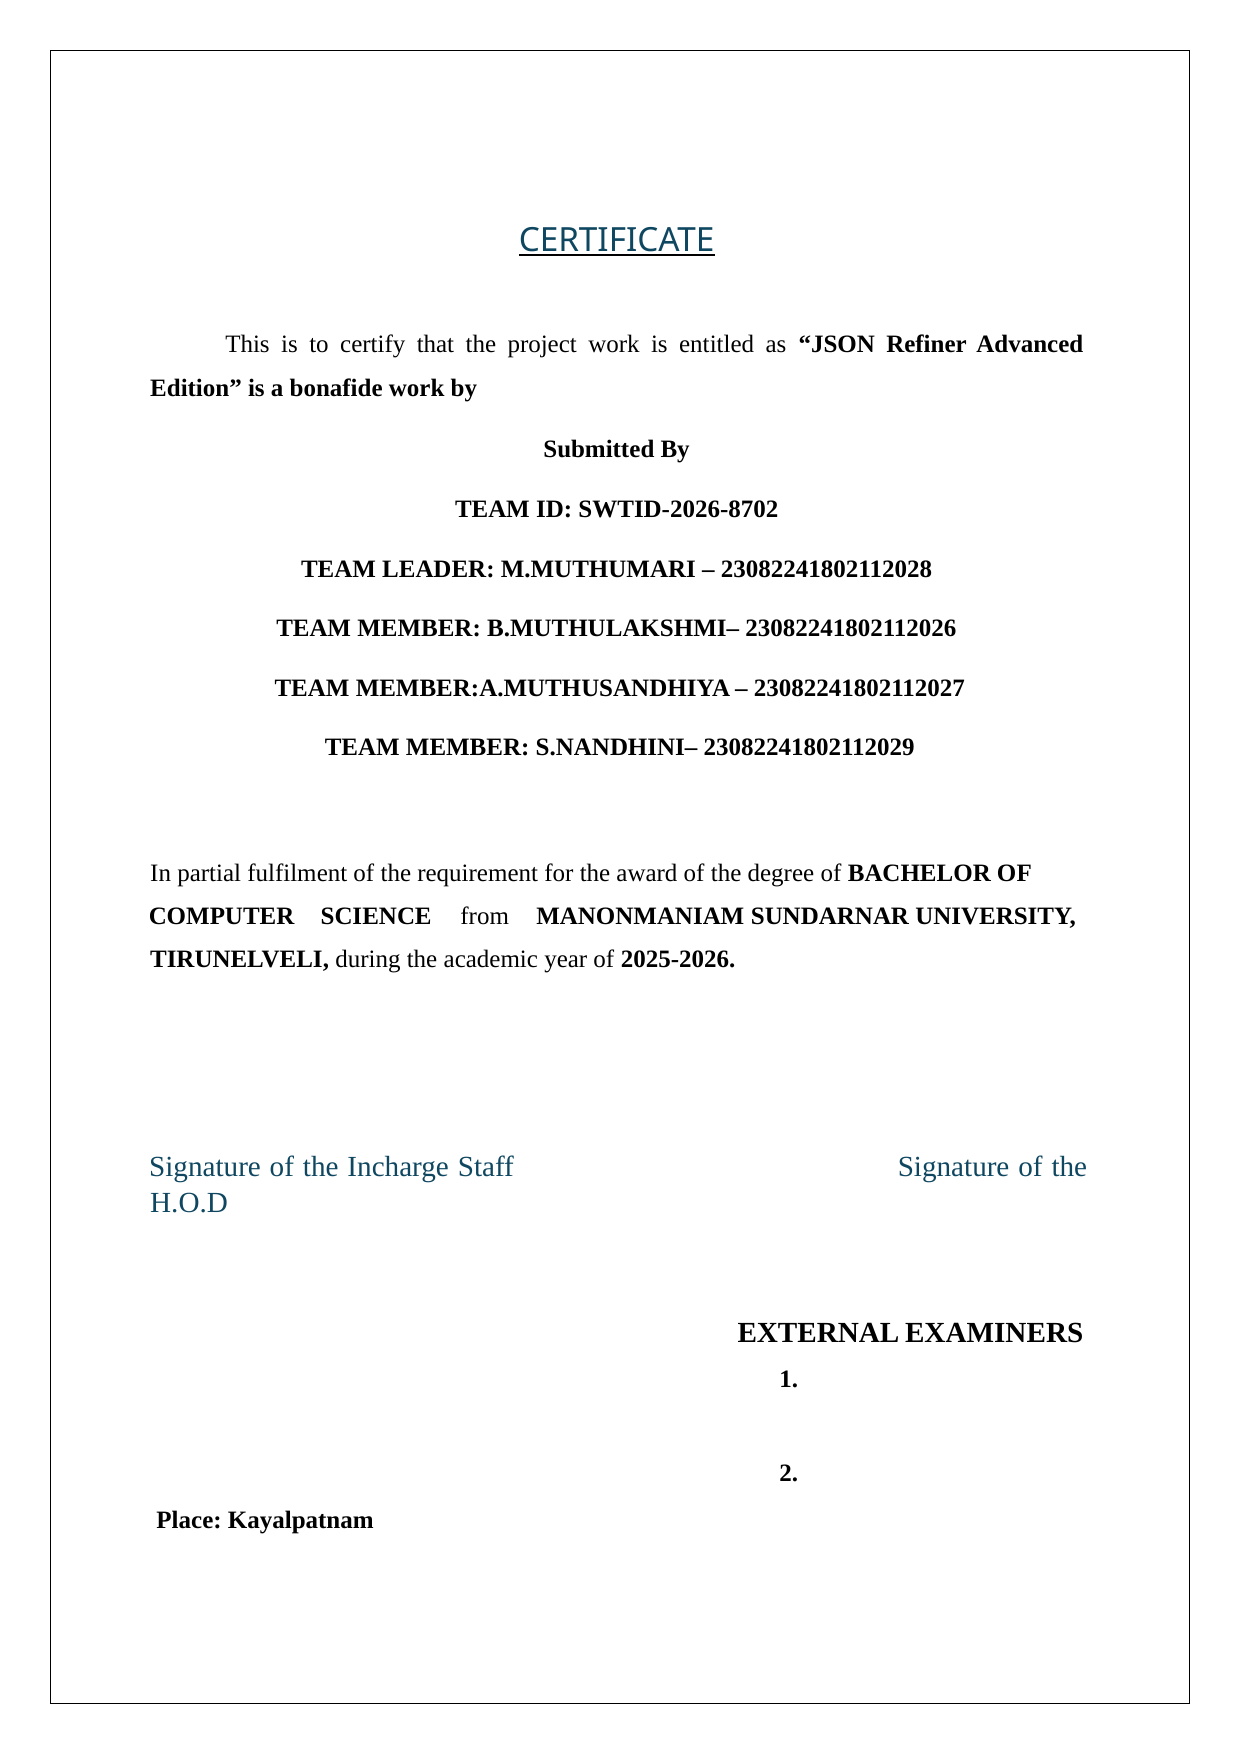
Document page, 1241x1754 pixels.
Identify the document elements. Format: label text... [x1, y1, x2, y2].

text TEAM LEADER: M.MUTHUMARI – 23082241802112028 [195, 554, 1038, 582]
text In partial fulfilment of the requirement for the award of the degree of BACHELOR OF [150, 858, 1083, 887]
text TEAM MEMBER:A.MUTHUSANDHIYA – 23082241802112027 [195, 673, 1044, 702]
text TEAM MEMBER: S.NANDHINI– 23082241802112029 [195, 732, 1044, 761]
text 1. [778, 1364, 798, 1392]
text Submitted By [195, 434, 1038, 463]
text TEAM ID: SWTID-2026-8702 [195, 494, 1038, 523]
text COMPUTER SCIENCE from MANONMANIAM SUNDARNAR UNIVERSITY, [148, 901, 1090, 930]
text EXTERNAL EXAMINERS [150, 1315, 1083, 1348]
text This is to certify that the project work is entitled as “JSON Refiner Advanced Edition” is a bonafide work by [150, 329, 1083, 402]
subtitle CERTIFICATE [150, 216, 1083, 261]
text 2. [778, 1458, 798, 1487]
subtitle Signature of the Incharge Staff Signature of the H.O.D [149, 1149, 1090, 1218]
text TIRUNELVELI, during the academic year of 2025-2026. [150, 944, 1083, 973]
text TEAM MEMBER: B.MUTHULAKSHMI– 23082241802112026 [195, 613, 1038, 642]
text Place: Kayalpatnam [150, 1506, 1090, 1534]
